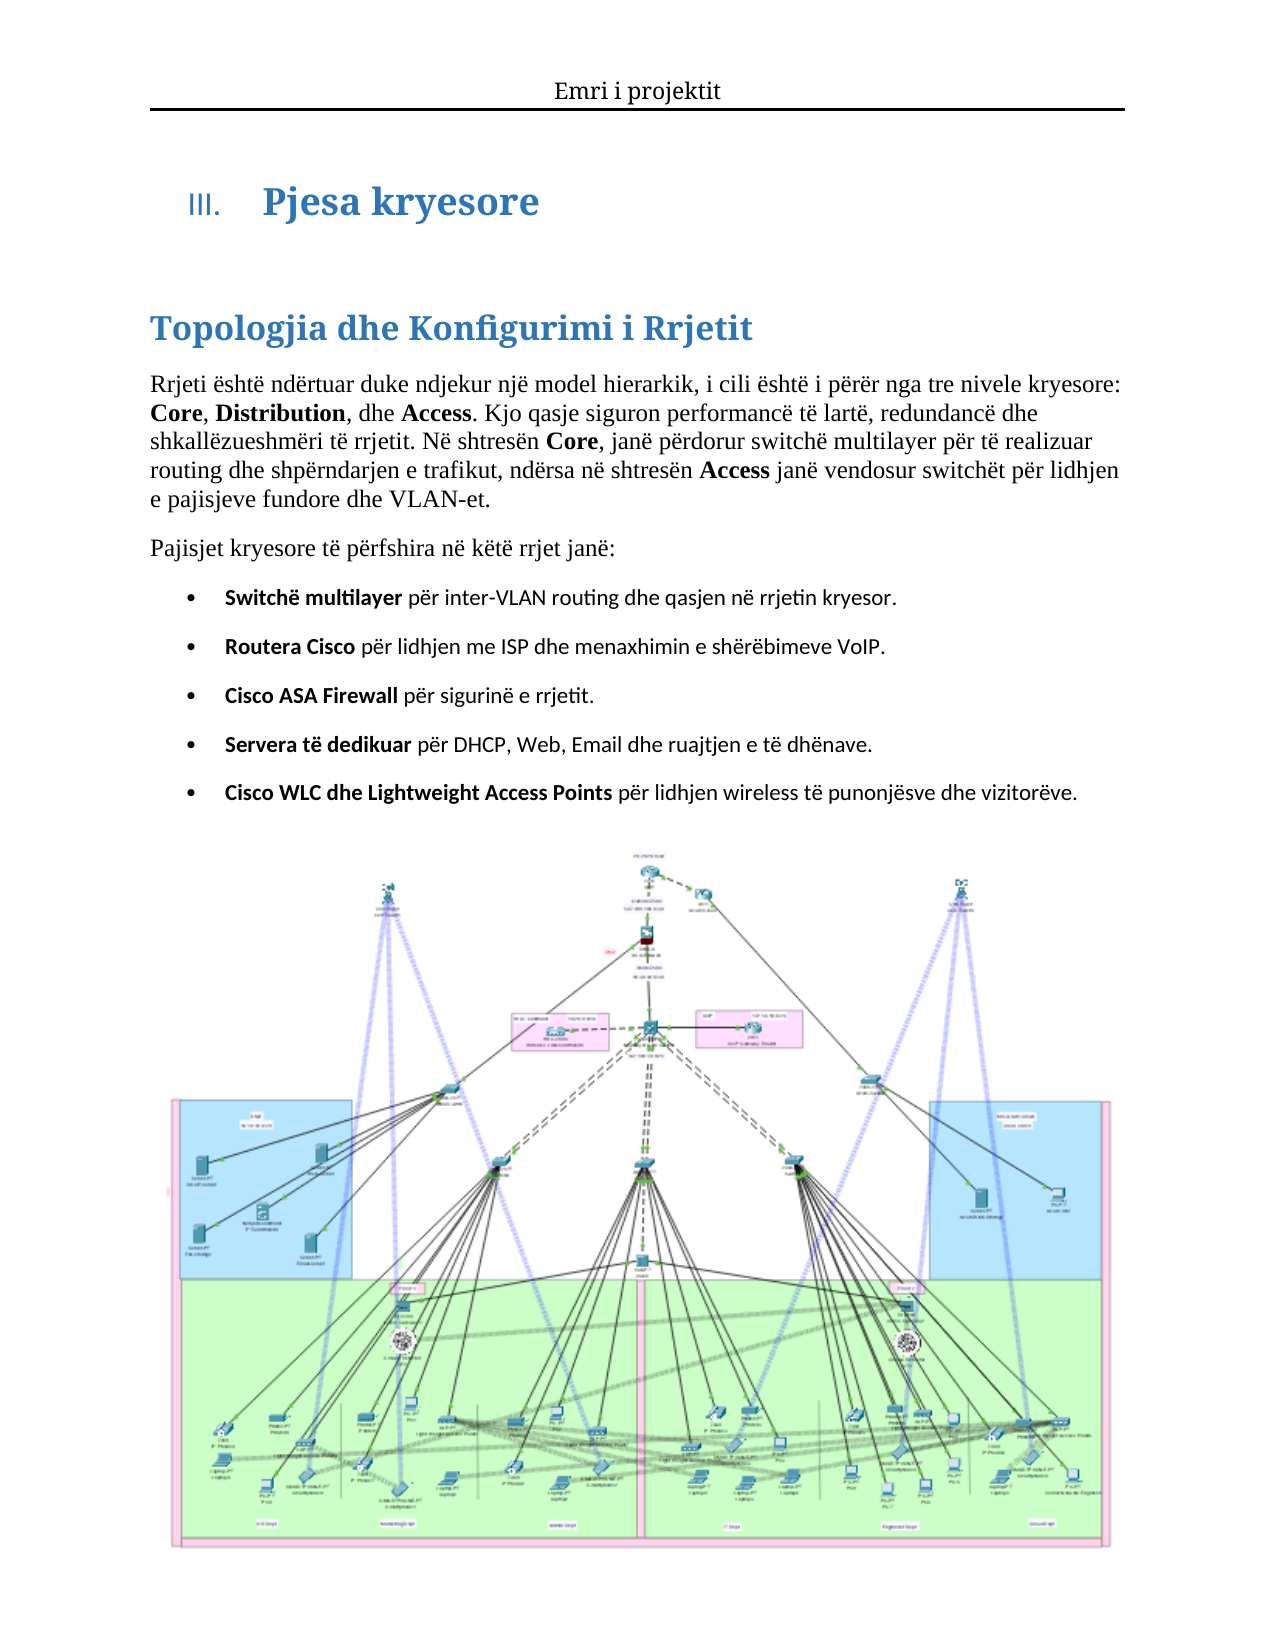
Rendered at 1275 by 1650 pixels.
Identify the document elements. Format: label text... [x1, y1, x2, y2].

subtitle Topologjia dhe Konfigurimi i Rrjetit [150, 305, 1125, 350]
list Cisco ASA Firewall për sigurinë e rrjetit. [187, 681, 1125, 709]
text Rrjeti është ndërtuar duke ndjekur një model hierarkik, i cili është i përër nga tre nivele kryesore: Core, Distribution, dhe Access. Kjo qasje siguron performancë të lartë, redundancë dhe shkallëzueshmëri të rrjetit. Në shtresën Core, janë përdorur switchë multilayer për të realizuar routing dhe shpërndarjen e trafikut, ndërsa në shtresën Access janë vendosur switchët për lidhjen e pajisjeve fundore dhe VLAN-et. [150, 369, 1125, 513]
subtitle Pjesa kryesore [187, 175, 1125, 226]
list Servera të dedikuar për DHCP, Web, Email dhe ruajtjen e të dhënave. [187, 730, 1125, 758]
list Routera Cisco për lidhjen me ISP dhe menaxhimin e shërëbimeve VoIP. [187, 632, 1125, 660]
list Cisco WLC dhe Lightweight Access Points për lidhjen wireless të punonjësve dhe vizitorëve. [187, 778, 1125, 807]
text Pajisjet kryesore të përfshira në këtë rrjet janë: [150, 533, 1125, 562]
list Switchë multilayer për inter-VLAN routing dhe qasjen në rrjetin kryesor. [187, 583, 1125, 611]
